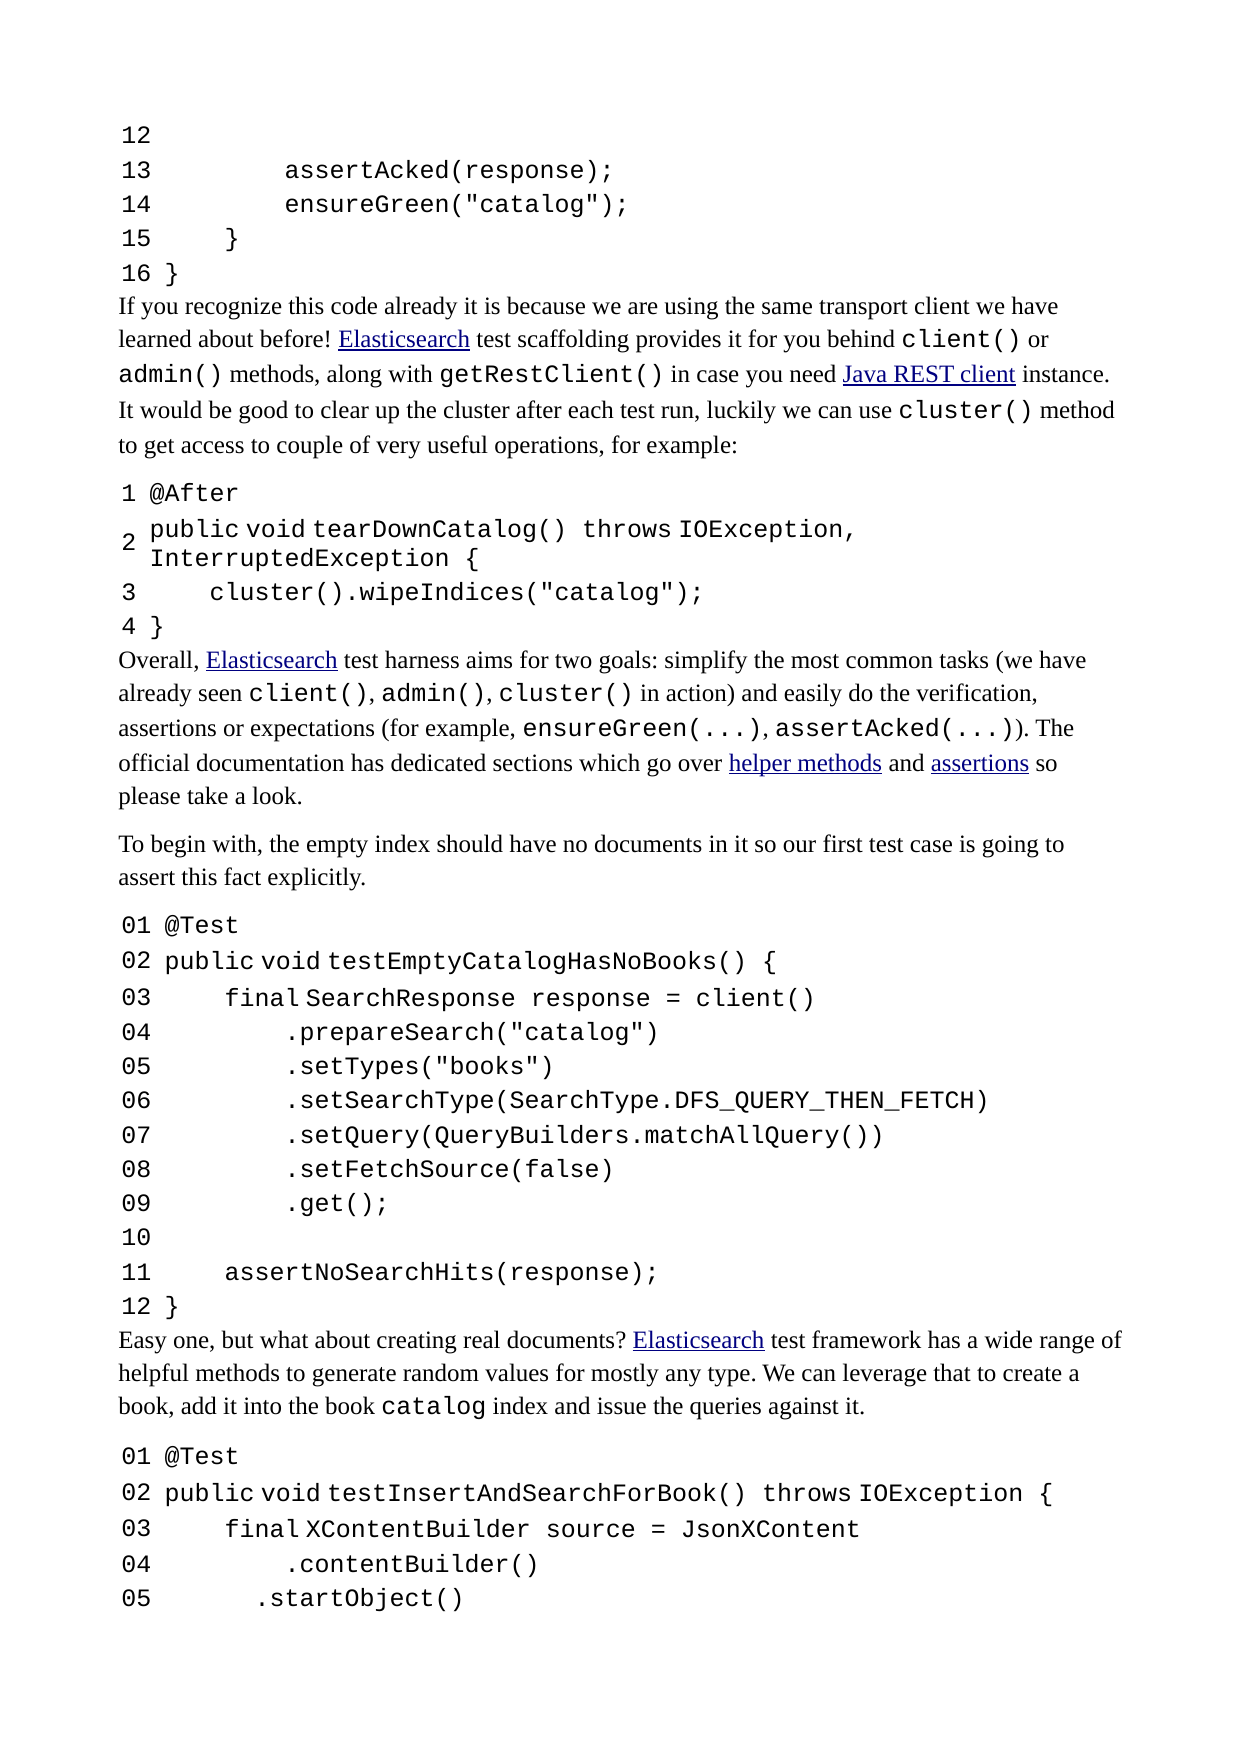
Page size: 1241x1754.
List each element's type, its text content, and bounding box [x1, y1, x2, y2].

table_header 05 [118, 1051, 161, 1085]
table_header 13 [118, 155, 161, 189]
table_header 3 [118, 577, 146, 611]
text If you recognize this code already it is because we are using the same transport client we have learned about before! Elasticsearch test scaffolding provides it for you behind client() or admin() methods, along with getRestClient() in case you need Java REST client instance. It would be good to clear up the cluster after each test run, luckily we can use cluster() method to get access to couple of very useful operations, for example: [118, 291, 1122, 458]
table_header 08 [118, 1154, 161, 1188]
table_header 09 [118, 1188, 161, 1222]
table_header [161, 118, 369, 155]
table_header [161, 1222, 181, 1256]
table_header .setFetchSource(false) [161, 1154, 635, 1188]
table_header 06 [118, 1085, 161, 1119]
table_header assertNoSearchHits(response); [161, 1256, 724, 1291]
table_header } [161, 223, 255, 257]
table_header cluster().wipeIndices("catalog"); [146, 577, 724, 611]
table_header 02 [118, 1475, 161, 1512]
table_header } [161, 257, 193, 291]
table_header public void testInsertAndSearchForBook() throws IOException { [161, 1475, 1070, 1512]
table_header .startObject() [161, 1583, 483, 1617]
table_header .contentBuilder() [161, 1548, 559, 1582]
table_header 11 [118, 1256, 161, 1291]
text Easy one, but what about creating real documents? Elasticsearch test framework has a wide range of helpful methods to generate random values for mostly any type. We can leverage that to create a book, add it into the book catalog index and issue the queries against it. [118, 1325, 1122, 1422]
table_header .setSearchType(SearchType.DFS_QUERY_THEN_FETCH) [161, 1085, 1014, 1119]
table_header 01 [118, 1441, 161, 1475]
table_header 12 [118, 1291, 161, 1325]
table_header @Test [161, 909, 253, 943]
table_header } [161, 1291, 193, 1325]
table_header .setTypes("books") [161, 1051, 575, 1085]
text To begin with, the empty index should have no documents in it so our first test case is going to assert this fact explicitly. [118, 829, 1122, 891]
table_header .prepareSearch("catalog") [161, 1017, 680, 1051]
table_header public void testEmptyCatalogHasNoBooks() { [161, 944, 792, 980]
table_header 1 [118, 478, 146, 512]
table_header 05 [118, 1583, 161, 1617]
table_header 4 [118, 611, 146, 645]
table_header 12 [118, 118, 161, 155]
table_header 16 [118, 257, 161, 291]
text Overall, Elasticsearch test harness aims for two goals: simplify the most common tasks (we have already seen client(), admin(), cluster() in action) and easily do the verification, assertions or expectations (for example, ensureGreen(...), assertAcked(...)). The official documentation has dedicated sections which go over helper methods and assertions so please take a look. [118, 645, 1122, 810]
table_header public void tearDownCatalog() throws IOException, InterruptedException { [146, 512, 1122, 577]
table_header 03 [118, 980, 161, 1017]
table_header 15 [118, 223, 161, 257]
table_header 04 [118, 1548, 161, 1582]
table_header 2 [118, 512, 146, 577]
table_header 04 [118, 1017, 161, 1051]
table_header 14 [118, 189, 161, 223]
table_header assertAcked(response); [161, 155, 634, 189]
table_header 10 [118, 1222, 161, 1256]
table_header .get(); [161, 1188, 409, 1222]
table_header ensureGreen("catalog"); [161, 189, 649, 223]
table_header final SearchResponse response = client() [161, 980, 835, 1017]
table_header 07 [118, 1119, 161, 1153]
table_header final XContentBuilder source = JsonXContent [161, 1512, 879, 1548]
table_header 01 [118, 909, 161, 943]
table_header @Test [161, 1441, 253, 1475]
table_header 02 [118, 944, 161, 980]
table_header } [146, 611, 178, 645]
table_header @After [146, 478, 253, 512]
table_header .setQuery(QueryBuilders.matchAllQuery()) [161, 1119, 905, 1153]
table_header 03 [118, 1512, 161, 1548]
